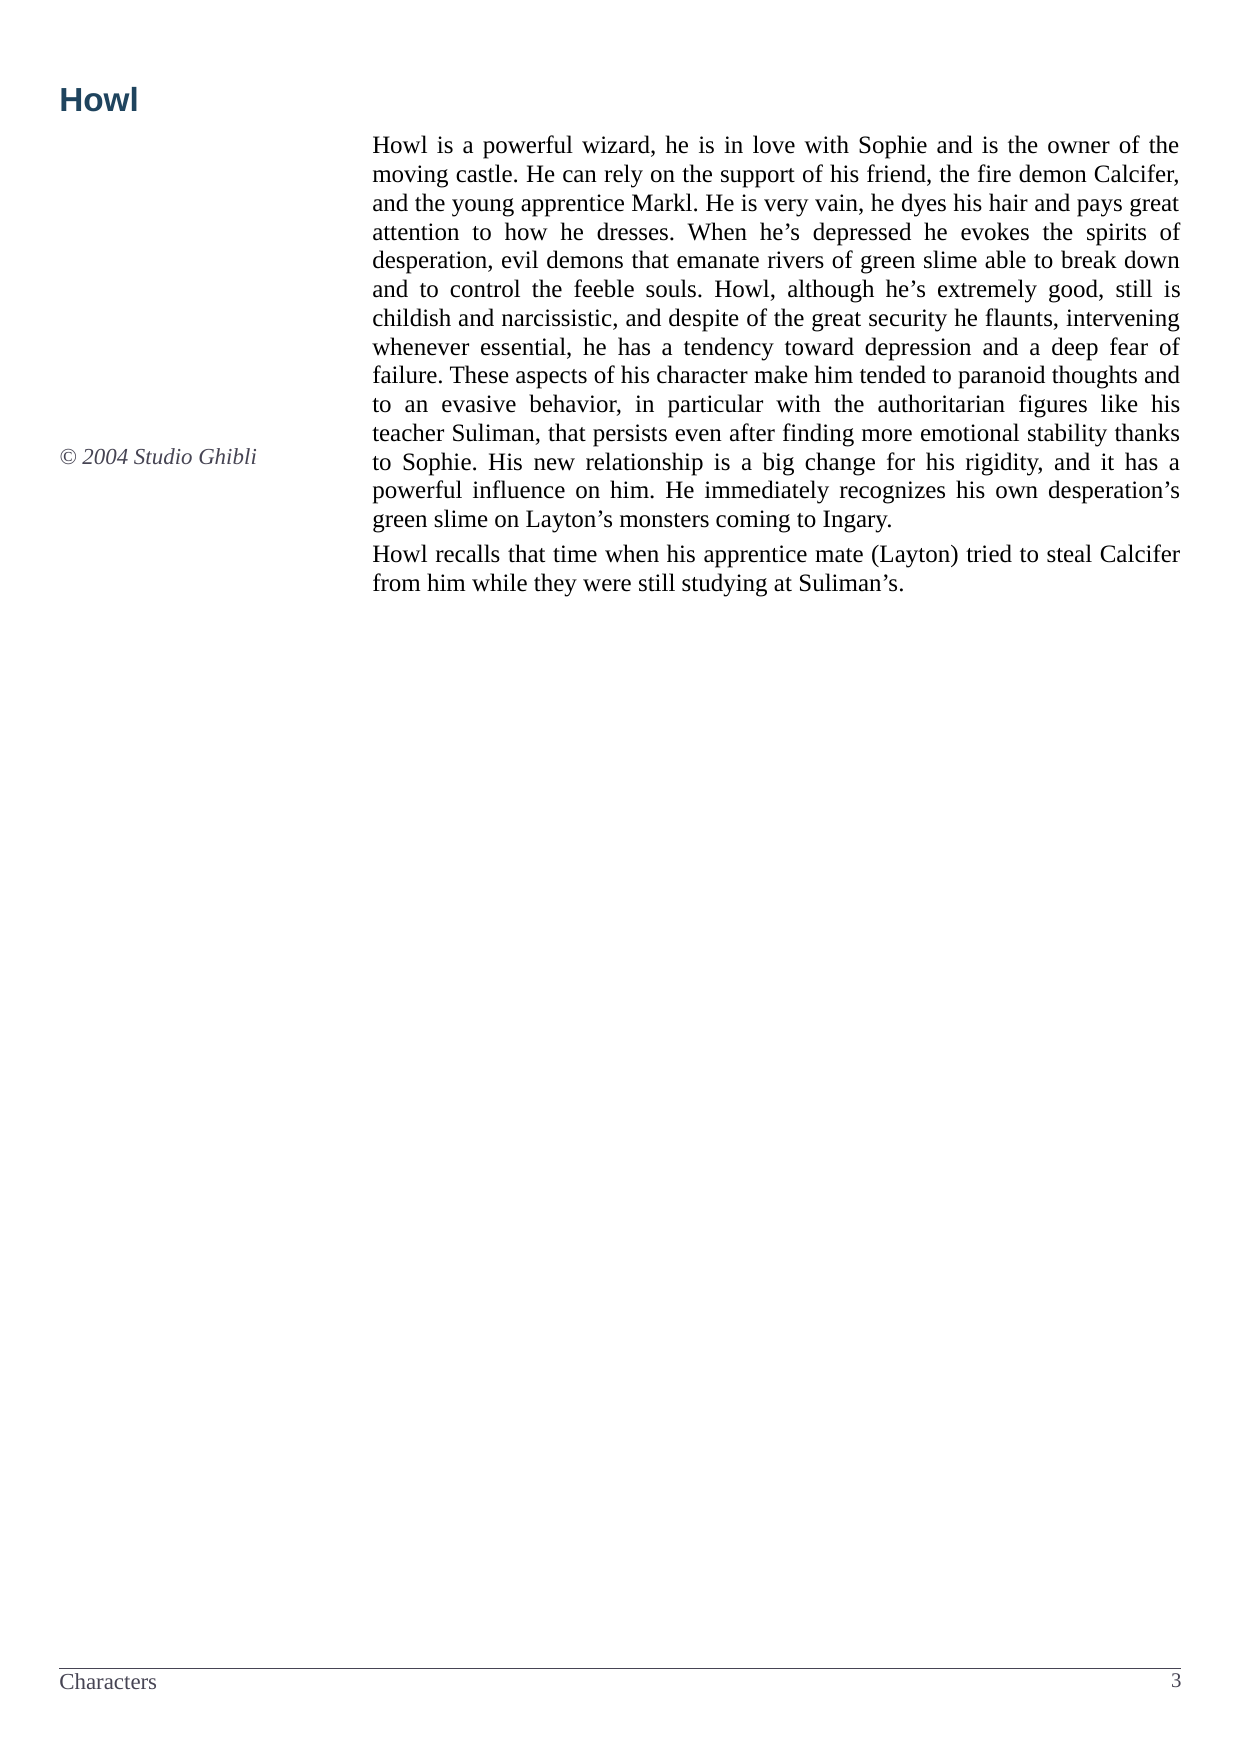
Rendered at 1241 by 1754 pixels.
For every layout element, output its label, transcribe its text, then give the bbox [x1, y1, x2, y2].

table_cell [59, 603, 354, 1199]
table_header [59, 131, 354, 602]
table_header [354, 131, 372, 602]
table_cell [372, 603, 1181, 1199]
table_cell [354, 603, 372, 1199]
subtitle Howl [59, 80, 1181, 118]
table_header Howl is a powerful wizard, he is in love with Sophie and is the owner of the moving castle. He can rely on the support of his friend, the fire demon Calcifer, and the young apprentice Markl. He is very vain, he dyes his hair and pays great attention to how he dresses. When he’s depressed he evokes the spirits of desperation, evil demons that emanate rivers of green slime able to break down and to control the feeble souls. Howl, although he’s extremely good, still is childish and narcissistic, and despite of the great security he flaunts, intervening whenever essential, he has a tendency toward depression and a deep fear of failure. These aspects of his character make him tended to paranoid thoughts and to an evasive behavior, in particular with the authoritarian figures like his teacher Suliman, that persists even after finding more emotional stability thanks to Sophie. His new relationship is a big change for his rigidity, and it has a powerful influence on him. He immediately recognizes his own desperation’s green slime on Layton’s monsters coming to Ingary. Howl recalls that time when his apprentice mate (Layton) tried to steal Calcifer from him while they were still studying at Suliman’s. [372, 131, 1181, 602]
